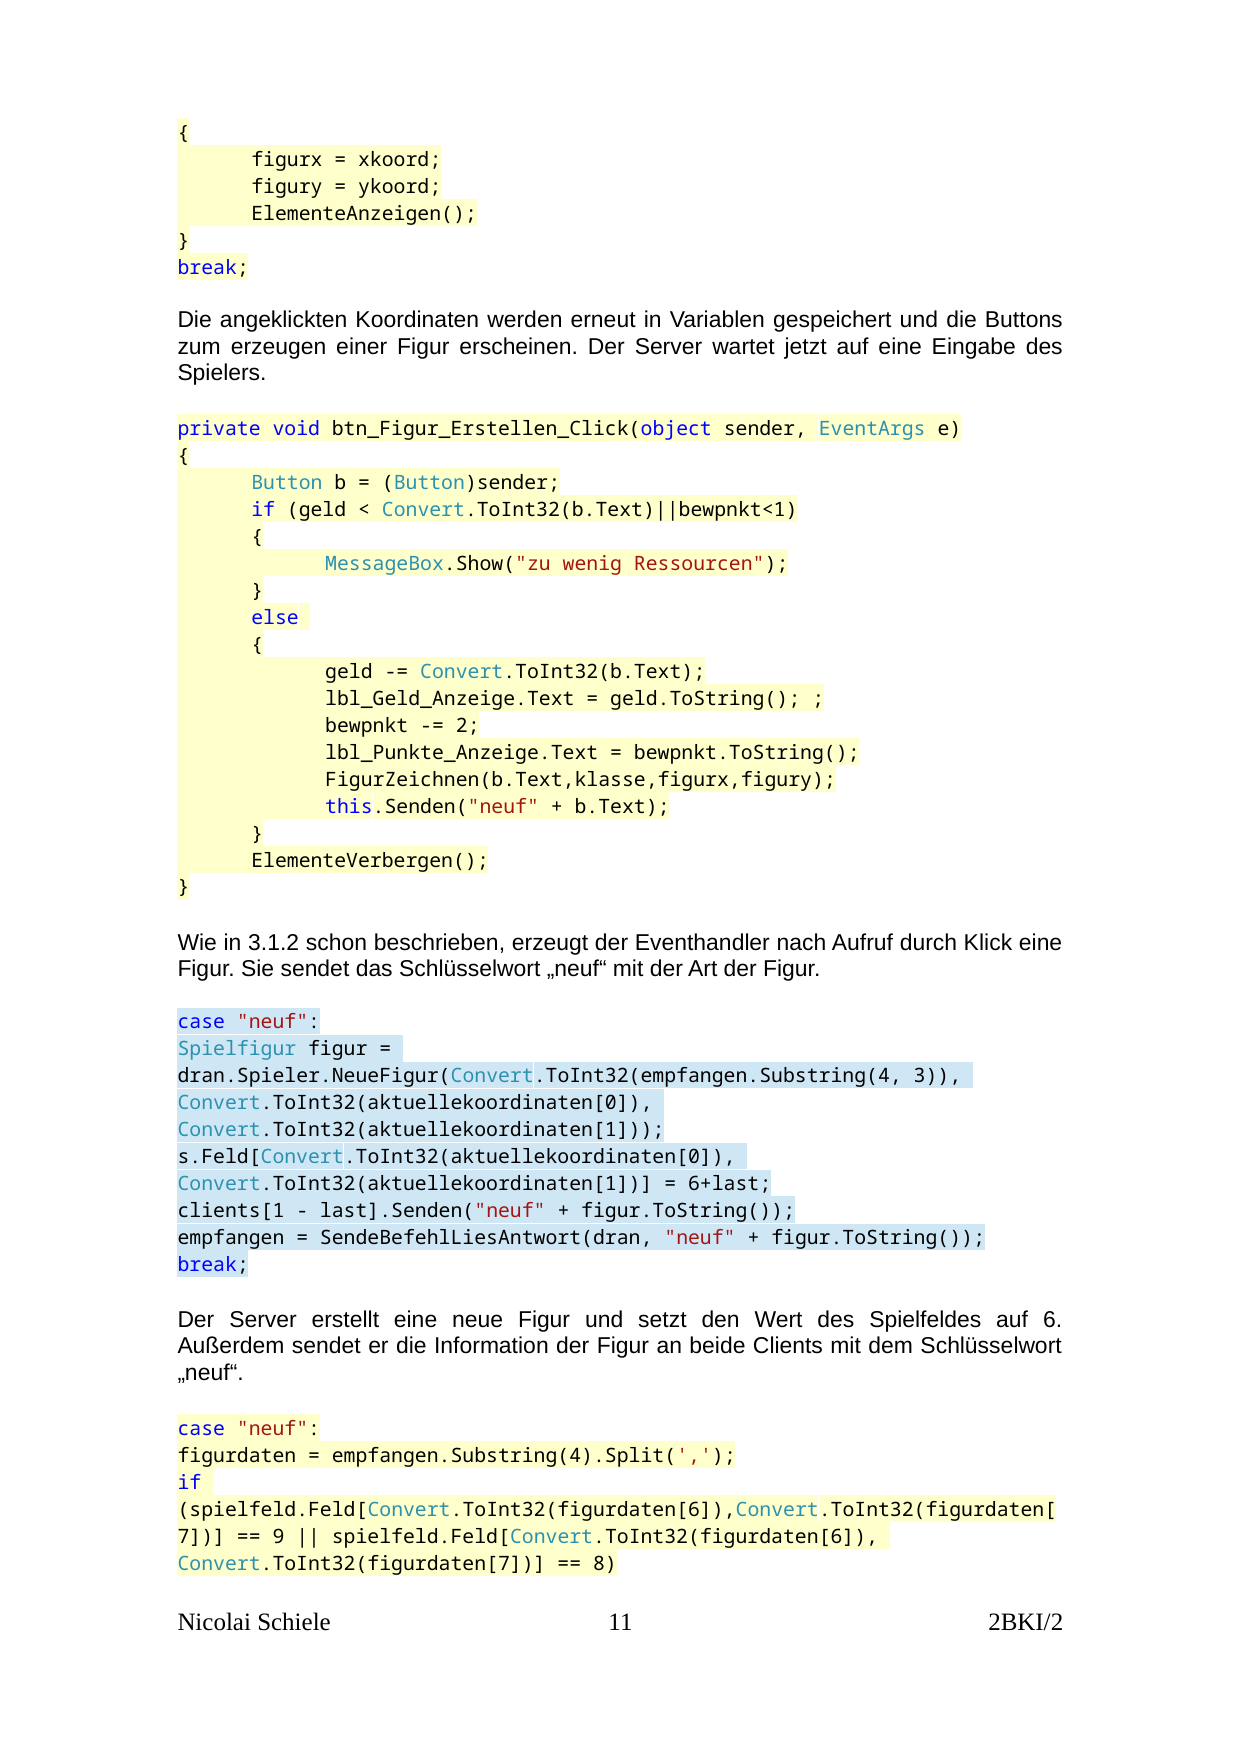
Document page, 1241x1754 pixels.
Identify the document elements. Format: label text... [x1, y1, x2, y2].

text Die angeklickten Koordinaten werden erneut in Variablen gespeichert und die Buttons zum erzeugen einer Figur erscheinen. Der Server wartet jetzt auf eine Eingabe des Spielers. [177, 306, 1063, 385]
text case "neuf": [177, 1008, 1063, 1034]
text private void btn_Figur_Erstellen_Click(object sender, EventArgs e) [177, 414, 1063, 441]
text Der Server erstellt eine neue Figur und setzt den Wert des Spielfeldes auf 6. Außerdem sendet er die Information der Figur an beide Clients mit dem Schlüsselwort „neuf“. [177, 1306, 1063, 1385]
text Convert.ToInt32(aktuellekoordinaten[0]), Convert.ToInt32(aktuellekoordinaten[1])); [177, 1088, 1063, 1142]
text { [177, 522, 1063, 549]
text { [177, 441, 1063, 468]
text ElementeVerbergen(); [177, 846, 1063, 873]
text else [177, 603, 1063, 630]
text Button b = (Button)sender; [177, 468, 1063, 495]
text figury = ykoord; [177, 172, 1063, 199]
text } [177, 819, 1063, 846]
text lbl_Geld_Anzeige.Text = geld.ToString(); ; [177, 684, 1063, 711]
text figurdaten = empfangen.Substring(4).Split(','); [177, 1441, 1063, 1468]
text clients[1 - last].Senden("neuf" + figur.ToString()); [177, 1196, 1063, 1223]
text empfangen = SendeBefehlLiesAntwort(dran, "neuf" + figur.ToString()); [177, 1223, 1063, 1250]
text } [177, 873, 1063, 900]
text Wie in 3.1.2 schon beschrieben, erzeugt der Eventhandler nach Aufruf durch Klick eine Figur. Sie sendet das Schlüsselwort „neuf“ mit der Art der Figur. [177, 928, 1063, 981]
text { [177, 118, 1063, 145]
text lbl_Punkte_Anzeige.Text = bewpnkt.ToString(); [177, 738, 1063, 765]
text if (spielfeld.Feld[Convert.ToInt32(figurdaten[6]),Convert.ToInt32(figurdaten[7])] == 9 || spielfeld.Feld[Convert.ToInt32(figurdaten[6]), Convert.ToInt32(figurdaten[7])] == 8) [177, 1468, 1063, 1576]
text s.Feld[Convert.ToInt32(aktuellekoordinaten[0]), Convert.ToInt32(aktuellekoordinaten[1])] = 6+last; [177, 1142, 1063, 1196]
text Spielfigur figur = dran.Spieler.NeueFigur(Convert.ToInt32(empfangen.Substring(4, 3)), [177, 1034, 1063, 1088]
text } [177, 576, 1063, 603]
text break; [177, 1250, 1063, 1277]
text figurx = xkoord; [177, 145, 1063, 172]
text this.Senden("neuf" + b.Text); [177, 792, 1063, 819]
text bewpnkt -= 2; [177, 711, 1063, 738]
text break; [177, 253, 1063, 280]
text FigurZeichnen(b.Text,klasse,figurx,figury); [177, 765, 1063, 792]
text geld -= Convert.ToInt32(b.Text); [177, 657, 1063, 684]
text } [177, 226, 1063, 253]
text case "neuf": [177, 1414, 1063, 1441]
text if (geld < Convert.ToInt32(b.Text)||bewpnkt<1) [177, 495, 1063, 522]
text MessageBox.Show("zu wenig Ressourcen"); [177, 549, 1063, 576]
text { [177, 630, 1063, 657]
text ElementeAnzeigen(); [177, 199, 1063, 226]
